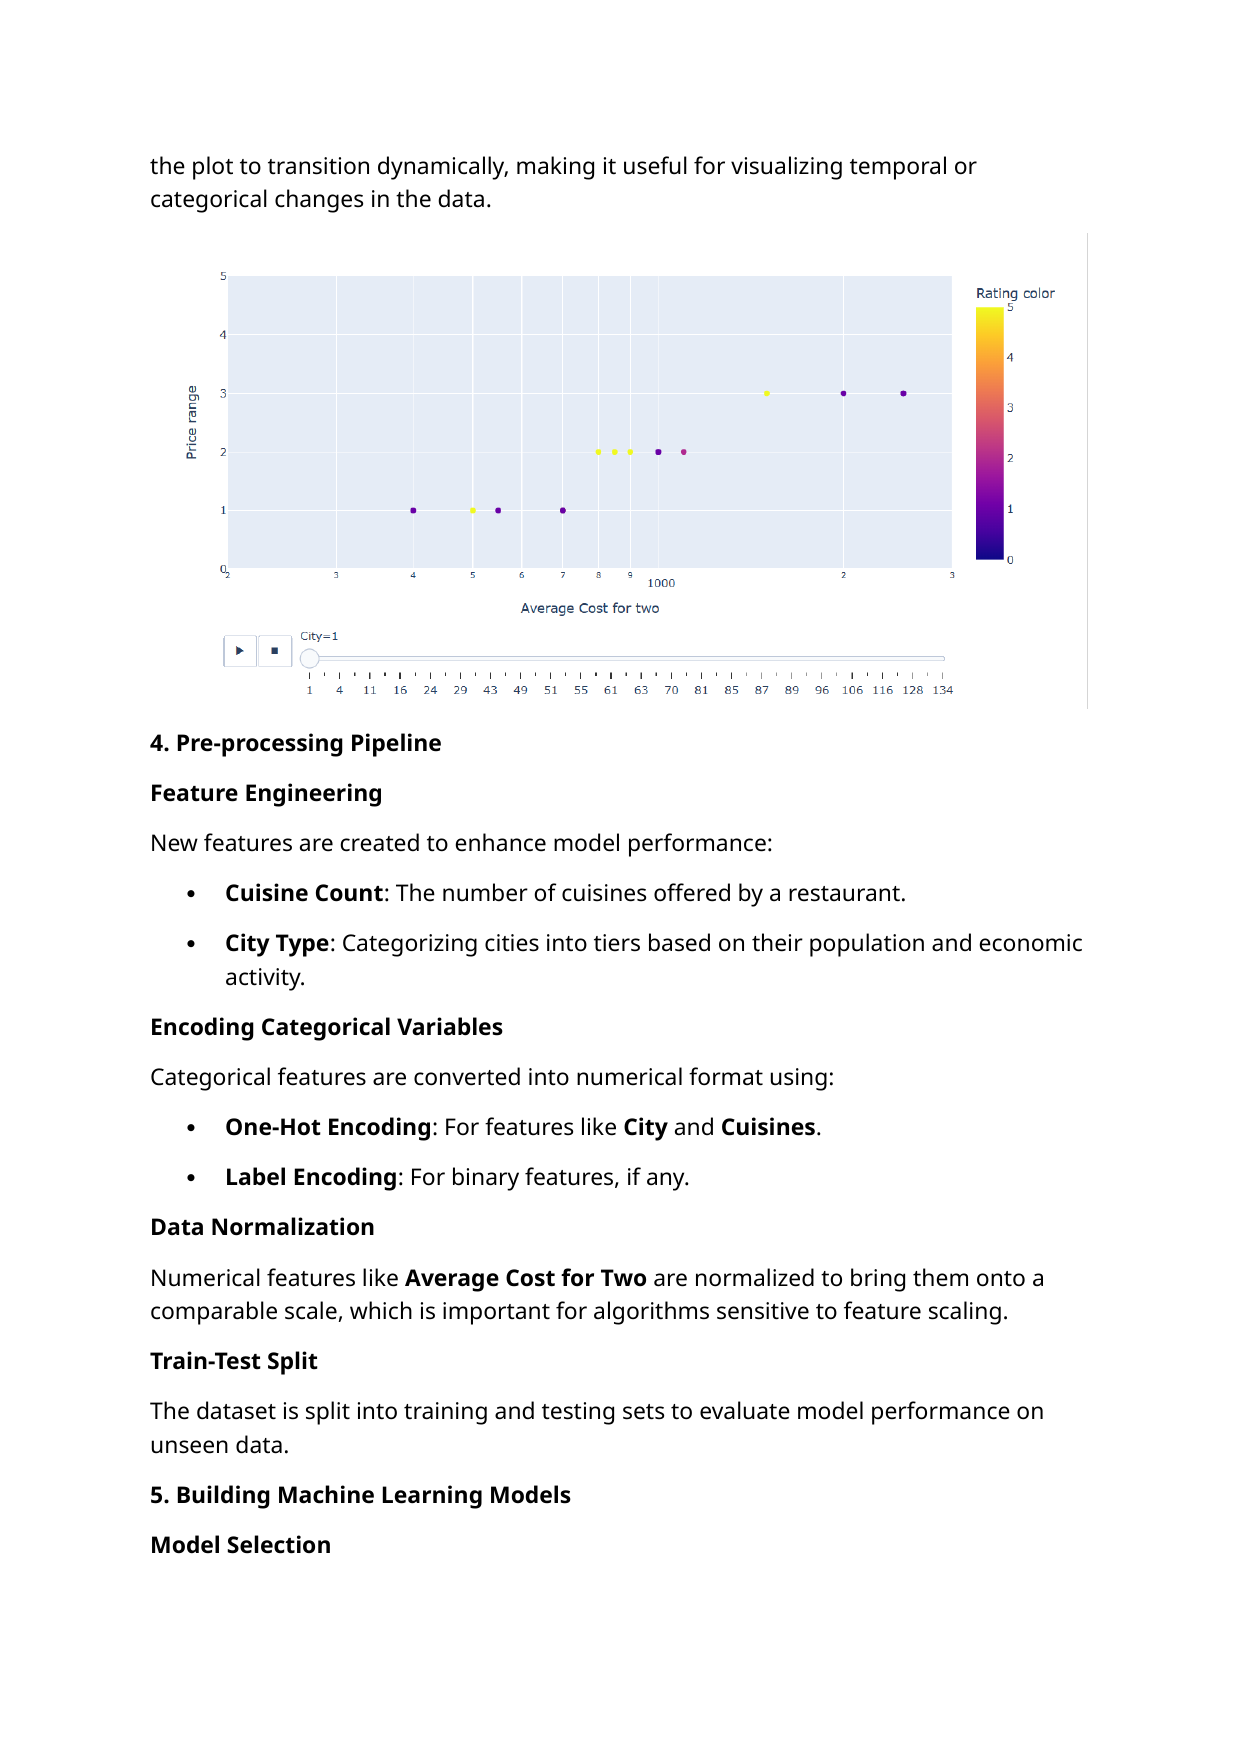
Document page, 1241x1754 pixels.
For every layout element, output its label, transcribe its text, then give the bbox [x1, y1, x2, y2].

text 5. Building Machine Learning Models [150, 1479, 1090, 1510]
list Label Encoding: For binary features, if any. [187, 1161, 1090, 1192]
text Data Normalization [150, 1211, 1090, 1243]
text Feature Engineering [150, 777, 1090, 808]
list One-Hot Encoding: For features like City and Cuisines. [187, 1111, 1090, 1142]
list City Type: Categorizing cities into tiers based on their population and economic activity. [187, 927, 1090, 992]
text 4. Pre-processing Pipeline [150, 727, 1090, 758]
text Numerical features like Average Cost for Two are normalized to bring them onto a comparable scale, which is important for algorithms sensitive to feature scaling. [150, 1261, 1090, 1326]
list Cuisine Count: The number of cuisines offered by a restaurant. [187, 877, 1090, 908]
text the plot to transition dynamically, making it useful for visualizing temporal or categorical changes in the data. [150, 150, 1090, 215]
text Categorical features are converted into numerical format using: [150, 1061, 1090, 1092]
text The dataset is split into training and testing sets to evaluate model performance on unseen data. [150, 1395, 1090, 1460]
text New features are created to enhance model performance: [150, 827, 1090, 858]
text Encoding Categorical Variables [150, 1011, 1090, 1042]
text Model Selection [150, 1529, 1090, 1560]
text Train-Test Split [150, 1345, 1090, 1376]
